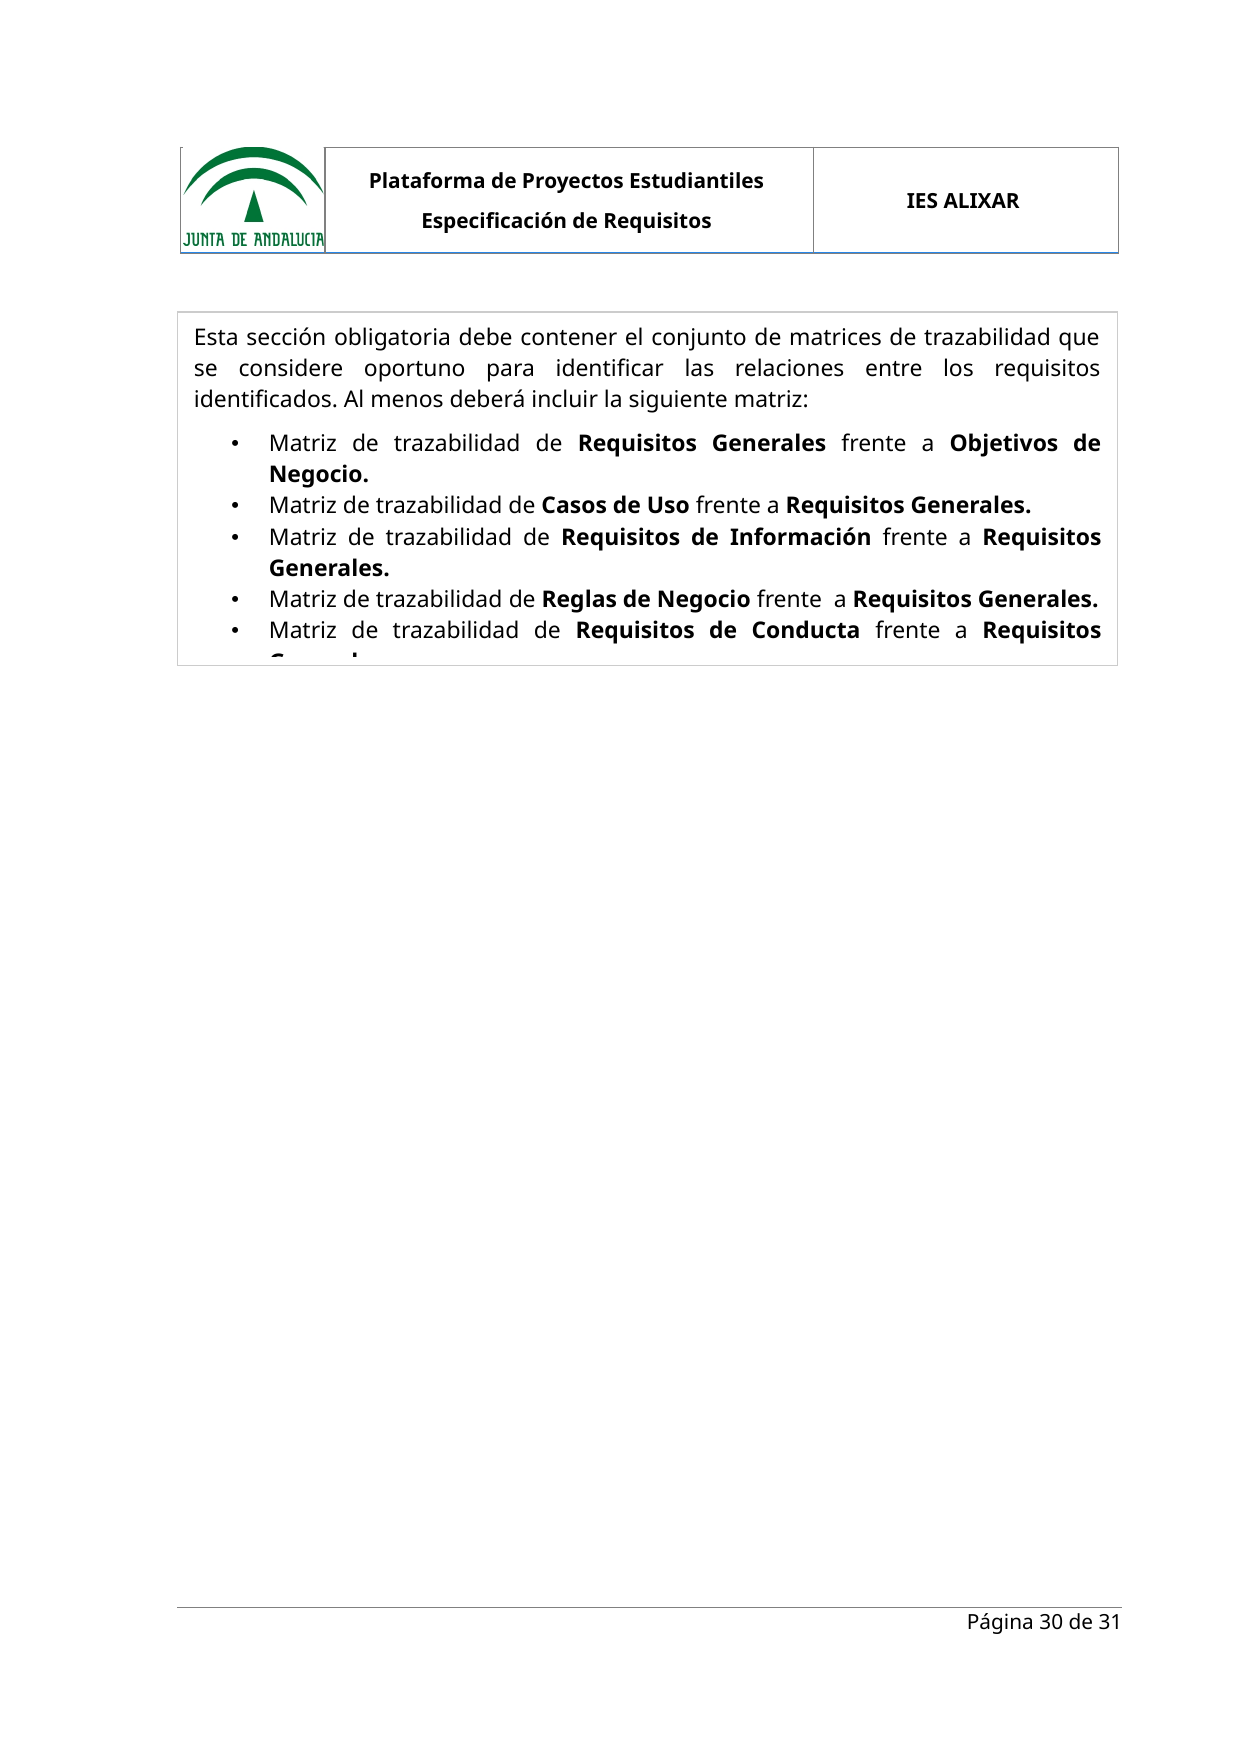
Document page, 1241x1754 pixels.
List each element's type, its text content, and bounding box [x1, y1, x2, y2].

picture [183, 147, 324, 246]
list Matriz de trazabilidad de Requisitos de Información frente a Requisitos Generales. [231, 521, 1101, 583]
list Matriz de trazabilidad de Casos de Uso frente a Requisitos Generales. [231, 489, 1101, 521]
list Matriz de trazabilidad de Requisitos de Conducta frente a Requisitos Generales. [231, 614, 1101, 657]
list Matriz de trazabilidad de Requisitos Generales frente a Objetivos de Negocio. [231, 427, 1101, 489]
text Esta sección obligatoria debe contener el conjunto de matrices de trazabilidad que se considere oportuno para identificar las relaciones entre los requisitos identificados. Al menos deberá incluir la siguiente matriz: [194, 321, 1101, 414]
list Matriz de trazabilidad de Reglas de Negocio frente a Requisitos Generales. [231, 583, 1101, 614]
